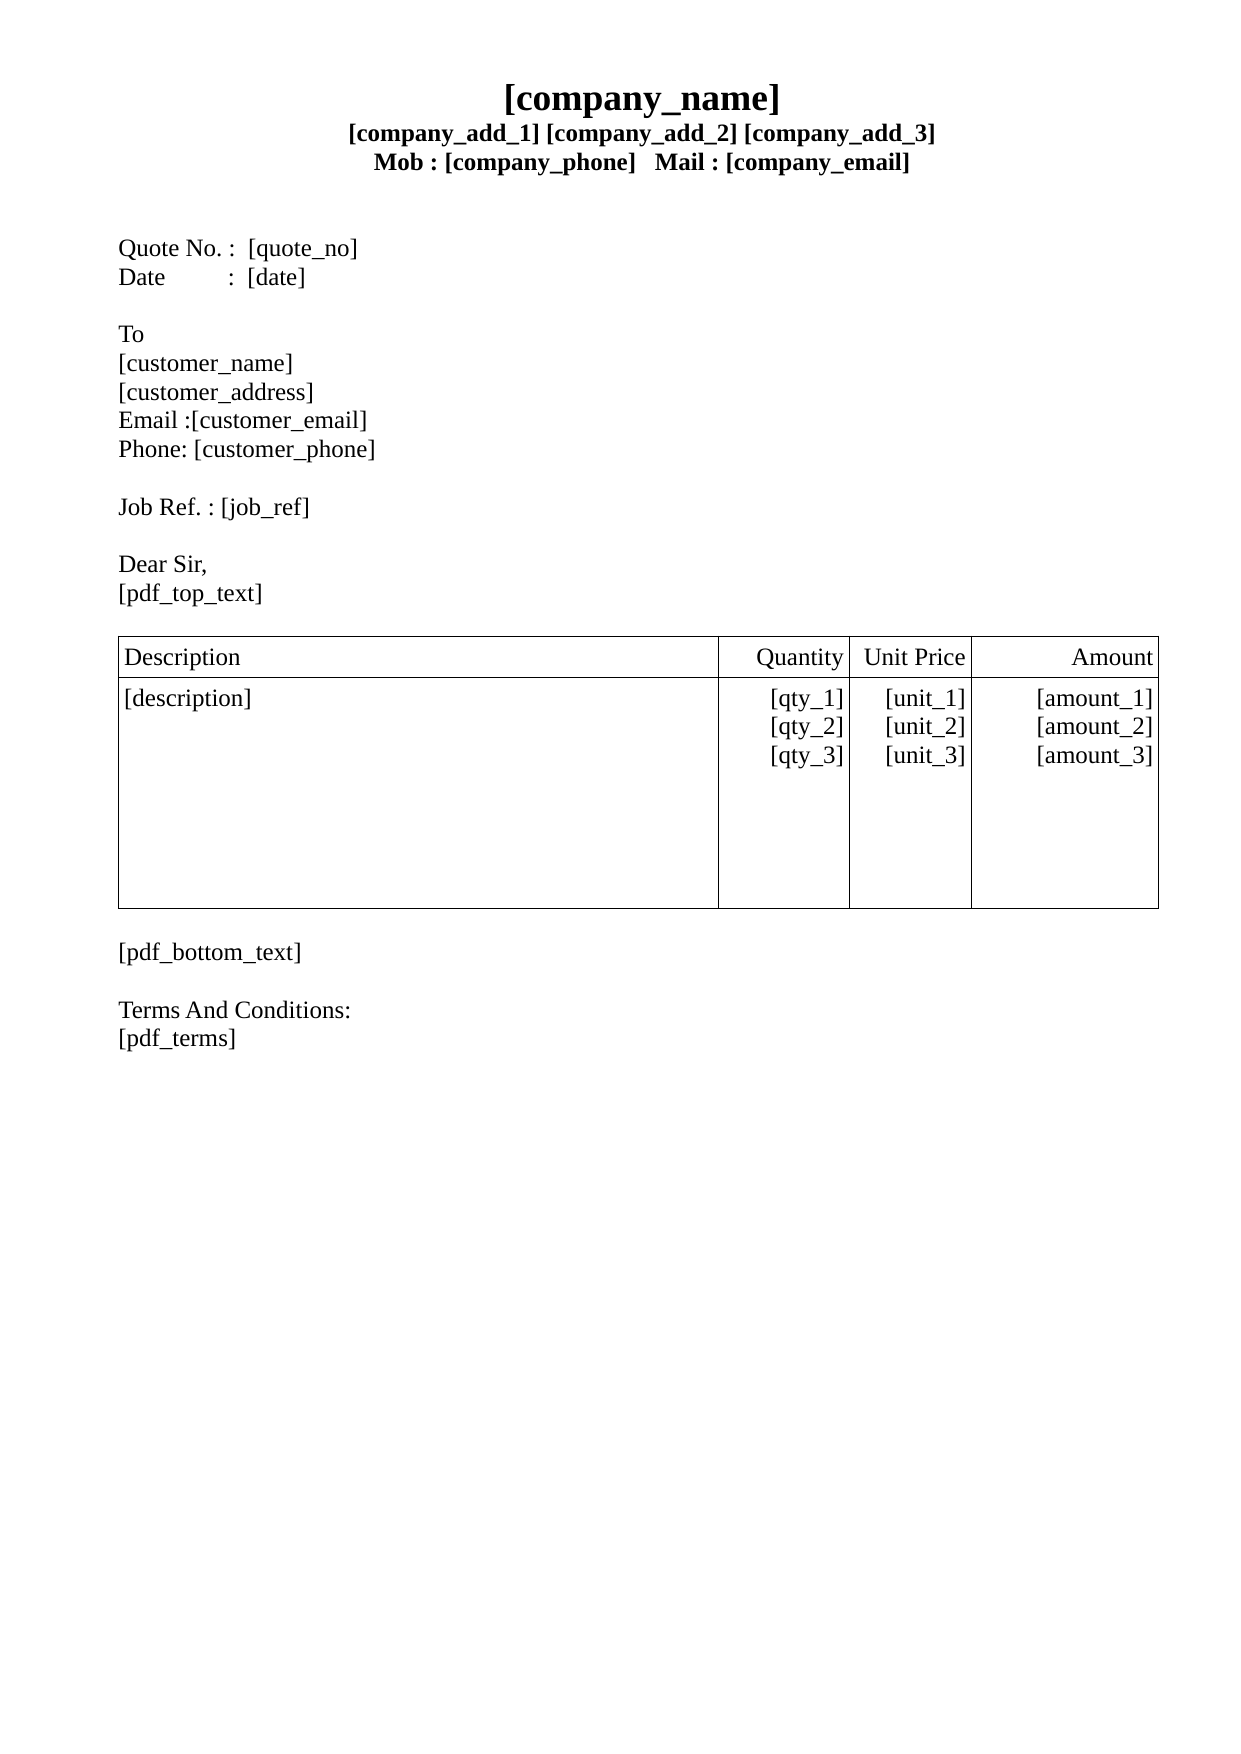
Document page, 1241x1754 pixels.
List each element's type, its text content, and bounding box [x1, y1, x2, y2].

table_header Quantity [719, 637, 849, 676]
text Job Ref. : [job_ref] [118, 492, 1166, 521]
table_cell [qty_1] [qty_2] [qty_3] [719, 678, 849, 908]
text [customer_name] [118, 348, 1166, 377]
text Dear Sir, [118, 549, 1166, 578]
text Email :[customer_email] [118, 406, 1166, 434]
text [pdf_top_text] [118, 578, 1166, 607]
text [company_name] [118, 75, 1166, 118]
text To [118, 319, 1166, 348]
text Phone: [customer_phone] [118, 434, 1166, 463]
text [pdf_terms] [118, 1023, 1166, 1052]
text [pdf_bottom_text] [118, 937, 1166, 966]
table_header Description [119, 637, 718, 676]
table_cell [amount_1] [amount_2] [amount_3] [972, 678, 1158, 908]
table_cell [unit_1] [unit_2] [unit_3] [850, 678, 971, 908]
text [customer_address] [118, 377, 1166, 406]
table_header Unit Price [850, 637, 971, 676]
text [company_add_1] [company_add_2] [company_add_3] [118, 118, 1166, 147]
table_header Amount [972, 637, 1158, 676]
text Date : [date] [118, 262, 1166, 291]
text Terms And Conditions: [118, 995, 1166, 1023]
text Quote No. : [quote_no] [118, 233, 1166, 262]
text Mob : [company_phone] Mail : [company_email] [118, 147, 1166, 176]
table_cell [description] [119, 678, 718, 908]
